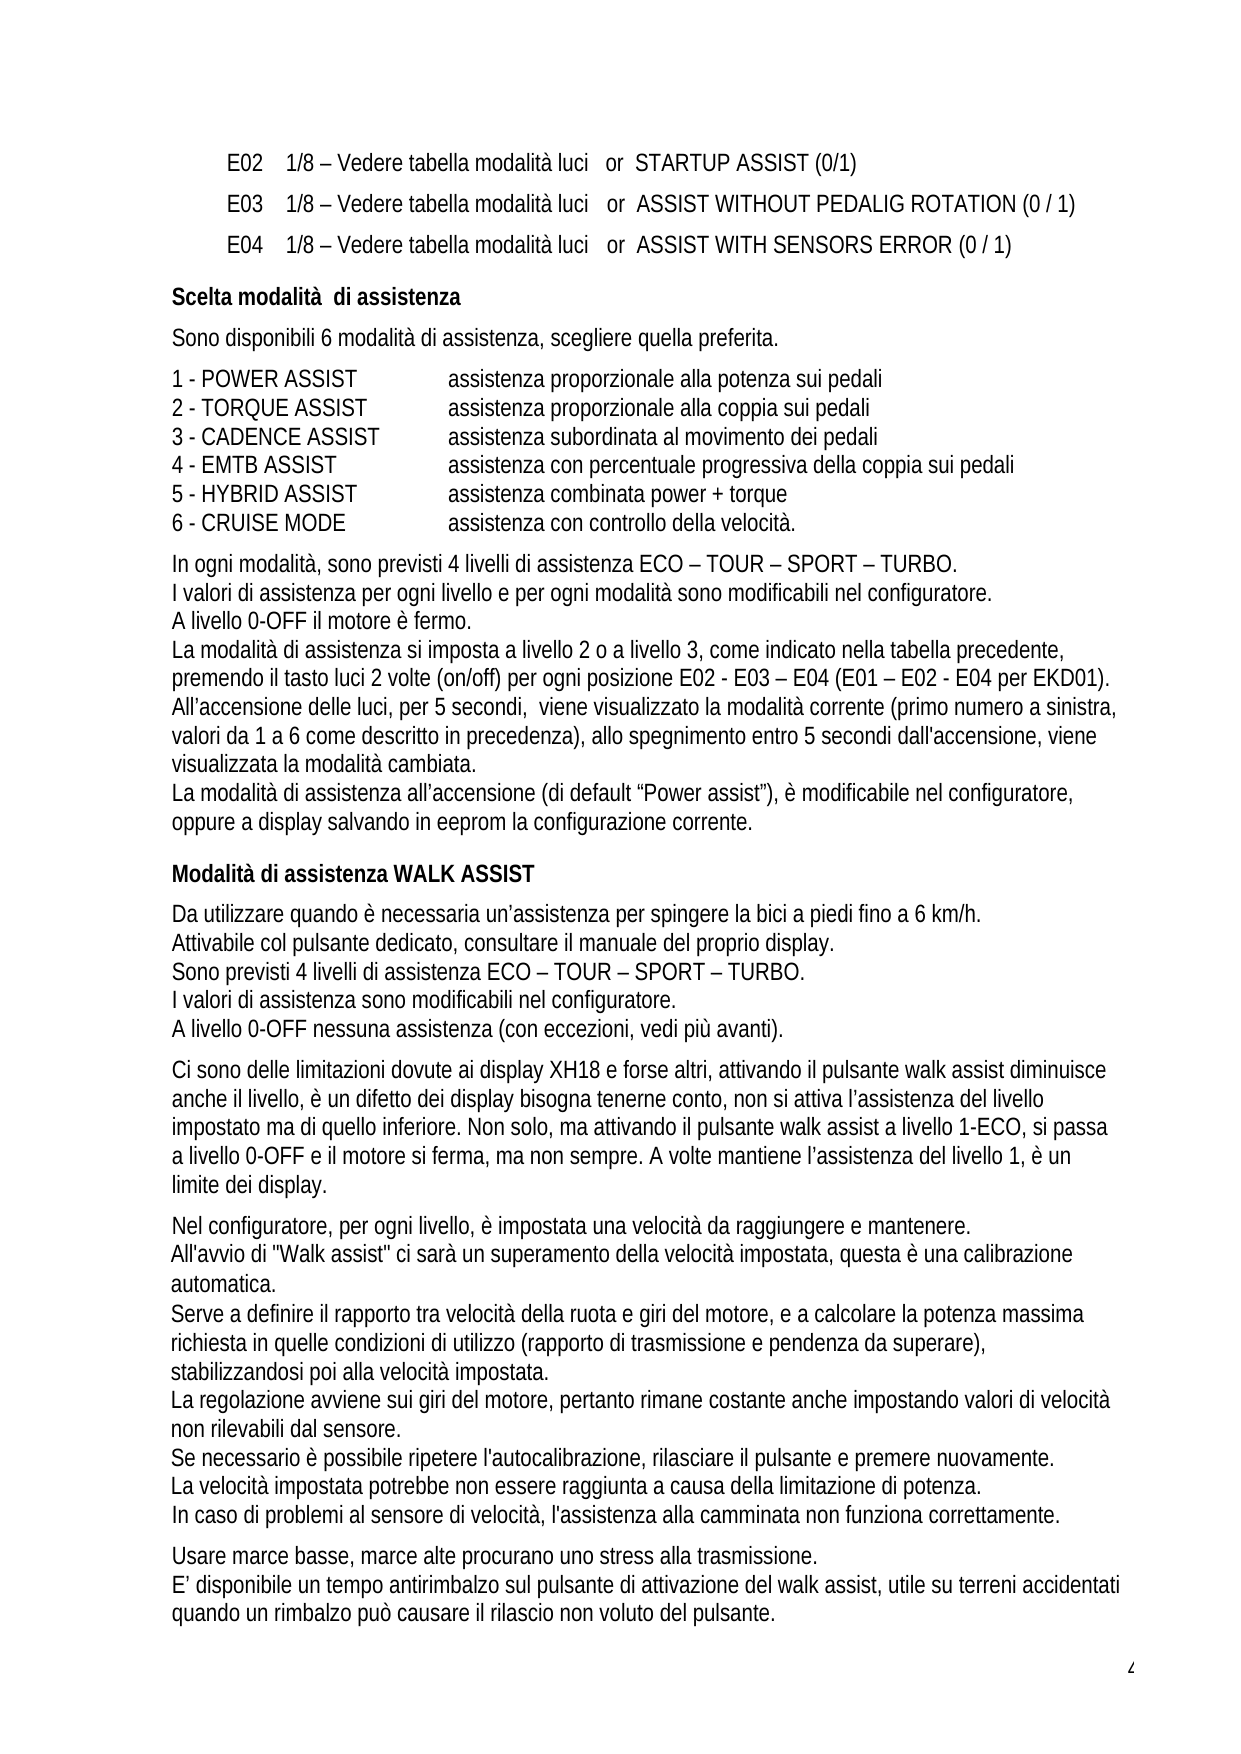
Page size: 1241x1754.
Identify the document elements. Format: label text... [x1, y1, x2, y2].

text Ci sono delle limitazioni dovute ai display XH18 e forse altri, attivando il pulsante walk assist diminuisce anche il livello, è un difetto dei display bisogna tenerne conto, non si attiva l’assistenza del livello impostato ma di quello inferiore. Non solo, ma attivando il pulsante walk assist a livello 1-ECO, si passa a livello 0-OFF e il motore si ferma, ma non sempre. A volte mantiene l’assistenza del livello 1, è un limite dei display. [172, 1055, 1125, 1198]
text In caso di problemi al sensore di velocità, l'assistenza alla camminata non funziona correttamente. [172, 1500, 1125, 1529]
text A livello 0-OFF nessuna assistenza (con eccezioni, vedi più avanti). [172, 1014, 1125, 1043]
text E03 1/8 – Vedere tabella modalità luci or ASSIST WITHOUT PEDALIG ROTATION (0 / 1) [172, 189, 1125, 217]
text La regolazione avviene sui giri del motore, pertanto rimane costante anche impostando valori di velocità non rilevabili dal sensore. [171, 1385, 1125, 1443]
text 6 - CRUISE MODE assistenza con controllo della velocità. [172, 508, 1125, 536]
text 5 - HYBRID ASSIST assistenza combinata power + torque [172, 479, 1125, 508]
text Scelta modalità di assistenza [172, 282, 1125, 311]
text All’accensione delle luci, per 5 secondi, viene visualizzato la modalità corrente (primo numero a sinistra, valori da 1 a 6 come descritto in precedenza), allo spegnimento entro 5 secondi dall'accensione, viene visualizzata la modalità cambiata. [172, 692, 1125, 778]
text La modalità di assistenza si imposta a livello 2 o a livello 3, come indicato nella tabella precedente, premendo il tasto luci 2 volte (on/off) per ogni posizione E02 - E03 – E04 (E01 – E02 - E04 per EKD01). [172, 635, 1125, 692]
text Sono disponibili 6 modalità di assistenza, scegliere quella preferita. [172, 323, 1125, 352]
text 2 - TORQUE ASSIST assistenza proporzionale alla coppia sui pedali [172, 393, 1125, 422]
text Serve a definire il rapporto tra velocità della ruota e giri del motore, e a calcolare la potenza massima richiesta in quelle condizioni di utilizzo (rapporto di trasmissione e pendenza da superare), stabilizzandosi poi alla velocità impostata. [171, 1299, 1125, 1385]
text Modalità di assistenza WALK ASSIST [172, 859, 1125, 888]
text Se necessario è possibile ripetere l'autocalibrazione, rilasciare il pulsante e premere nuovamente. [171, 1443, 1125, 1471]
text Da utilizzare quando è necessaria un’assistenza per spingere la bici a piedi fino a 6 km/h. [172, 899, 1125, 928]
text E02 1/8 – Vedere tabella modalità luci or STARTUP ASSIST (0/1) [172, 148, 1125, 176]
text I valori di assistenza sono modificabili nel configuratore. [172, 985, 1125, 1014]
text La velocità impostata potrebbe non essere raggiunta a causa della limitazione di potenza. [171, 1471, 1125, 1500]
text I valori di assistenza per ogni livello e per ogni modalità sono modificabili nel configuratore. [172, 577, 1125, 606]
text E’ disponibile un tempo antirimbalzo sul pulsante di attivazione del walk assist, utile su terreni accidentati quando un rimbalzo può causare il rilascio non voluto del pulsante. [172, 1570, 1125, 1627]
text La modalità di assistenza all’accensione (di default “Power assist”), è modificabile nel configuratore, oppure a display salvando in eeprom la configurazione corrente. [172, 778, 1125, 835]
text E04 1/8 – Vedere tabella modalità luci or ASSIST WITH SENSORS ERROR (0 / 1) [172, 230, 1125, 258]
text Attivabile col pulsante dedicato, consultare il manuale del proprio display. [172, 928, 1125, 957]
text Nel configuratore, per ogni livello, è impostata una velocità da raggiungere e mantenere. [172, 1211, 1125, 1239]
text 3 - CADENCE ASSIST assistenza subordinata al movimento dei pedali [172, 422, 1125, 450]
text In ogni modalità, sono previsti 4 livelli di assistenza ECO – TOUR – SPORT – TURBO. [172, 549, 1125, 577]
text Usare marce basse, marce alte procurano uno stress alla trasmissione. [172, 1541, 1125, 1570]
text 4 - EMTB ASSIST assistenza con percentuale progressiva della coppia sui pedali [172, 450, 1125, 479]
text A livello 0-OFF il motore è fermo. [172, 606, 1125, 635]
text 1 - POWER ASSIST assistenza proporzionale alla potenza sui pedali [172, 364, 1125, 393]
text All'avvio di "Walk assist" ci sarà un superamento della velocità impostata, questa è una calibrazione automatica. [171, 1239, 1125, 1298]
text Sono previsti 4 livelli di assistenza ECO – TOUR – SPORT – TURBO. [172, 957, 1125, 985]
